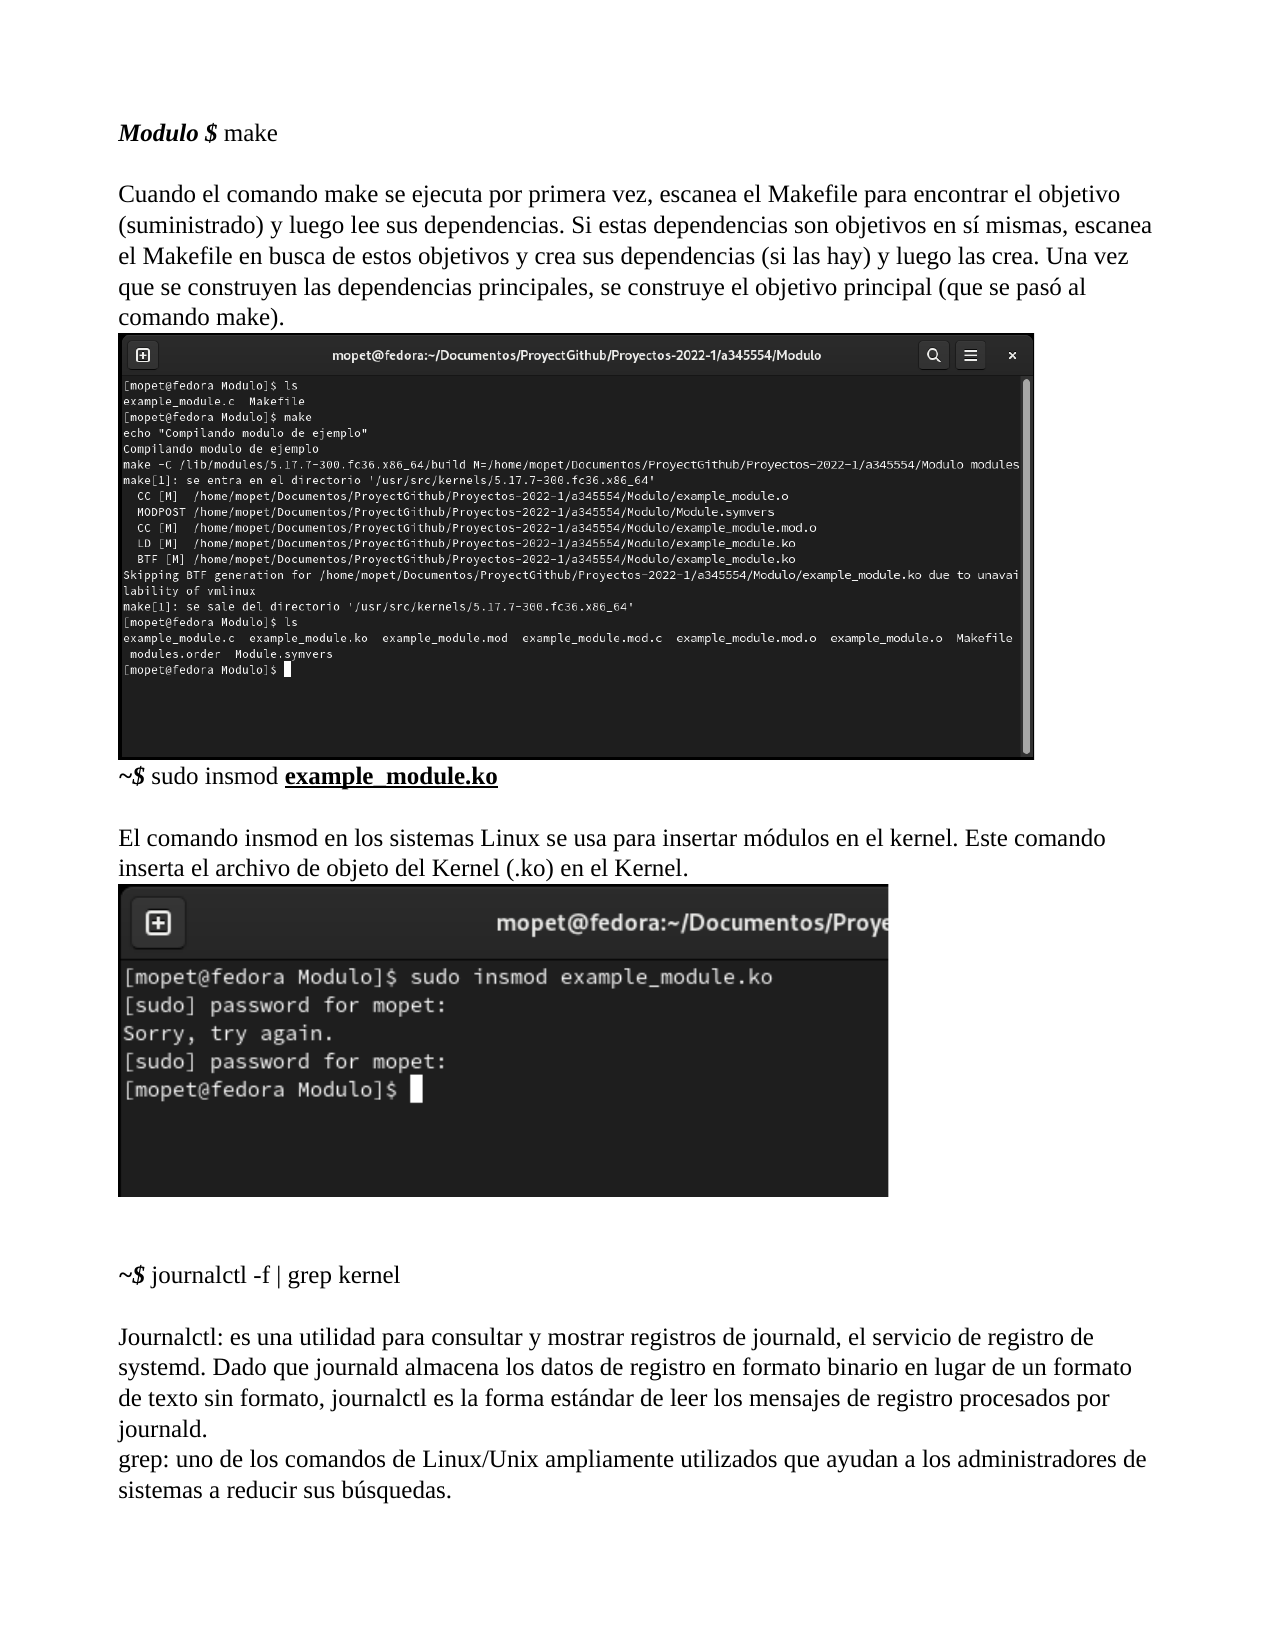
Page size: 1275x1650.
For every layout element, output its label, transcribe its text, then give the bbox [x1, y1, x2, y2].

picture [118, 884, 889, 1197]
text ~$ journalctl -f | grep kernel [118, 1260, 1157, 1289]
text grep: uno de los comandos de Linux/Unix ampliamente utilizados que ayudan a los administradores de sistemas a reducir sus búsquedas. [118, 1444, 1157, 1504]
text Cuando el comando make se ejecuta por primera vez, escanea el Makefile para encontrar el objetivo (suministrado) y luego lee sus dependencias. Si estas dependencias son objetivos en sí mismas, escanea el Makefile en busca de estos objetivos y crea sus dependencias (si las hay) y luego las crea. Una vez que se construyen las dependencias principales, se construye el objetivo principal (que se pasó al comando make). [118, 179, 1157, 331]
picture [118, 333, 1035, 760]
text Modulo $ make [118, 118, 1157, 147]
text El comando insmod en los sistemas Linux se usa para insertar módulos en el kernel. Este comando inserta el archivo de objeto del Kernel (.ko) en el Kernel. [118, 823, 1157, 882]
text ~$ sudo insmod example_module.ko [118, 761, 1157, 790]
text Journalctl: es una utilidad para consultar y mostrar registros de journald, el servicio de registro de systemd. Dado que journald almacena los datos de registro en formato binario en lugar de un formato de texto sin formato, journalctl es la forma estándar de leer los mensajes de registro procesados por journald. [118, 1322, 1157, 1442]
